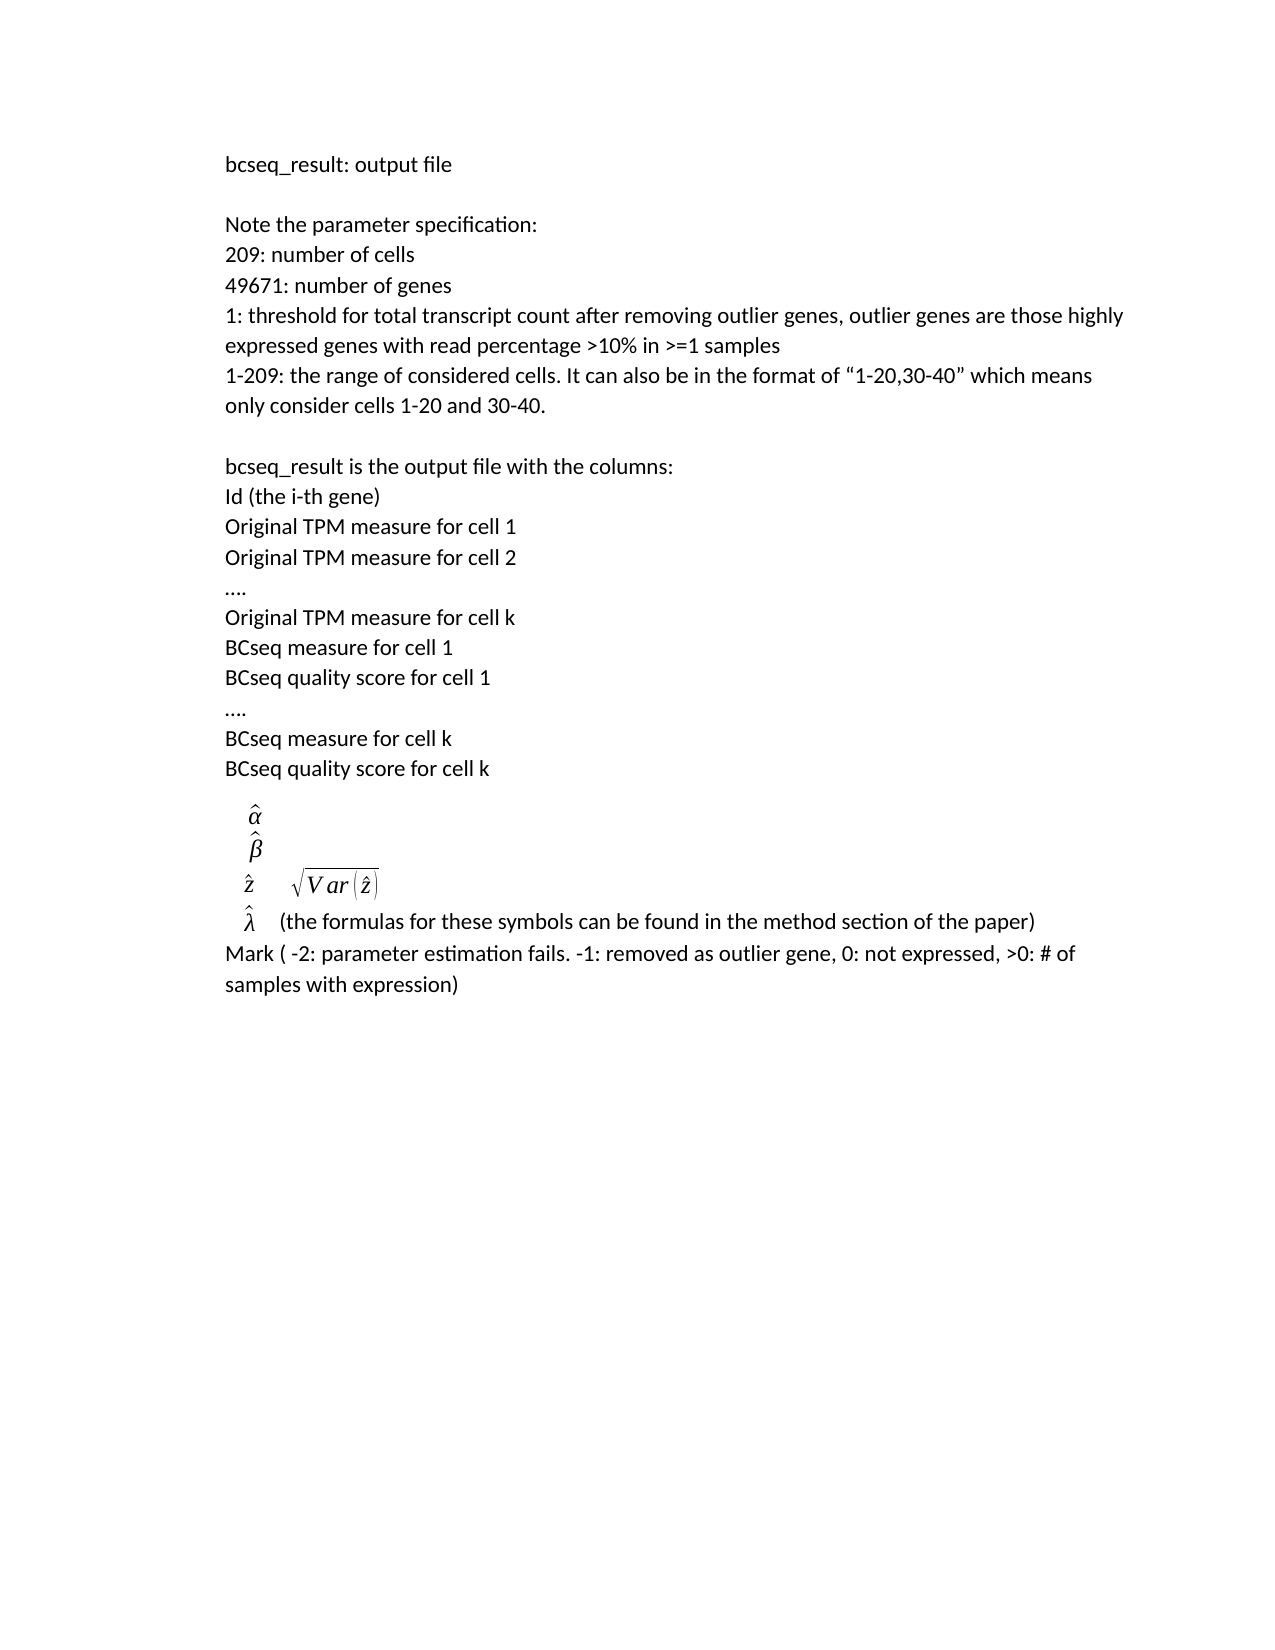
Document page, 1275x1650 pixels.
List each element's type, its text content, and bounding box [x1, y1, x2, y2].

list BCseq quality score for cell 1 [225, 663, 1125, 692]
list BCseq measure for cell 1 [225, 633, 1125, 661]
list Original TPM measure for cell k [225, 603, 1125, 631]
list Note the parameter specification: [225, 210, 1125, 238]
list BCseq quality score for cell k [225, 754, 1125, 782]
list bcseq_result: output file [225, 150, 1125, 178]
list 209: number of cells [225, 241, 1125, 269]
list 49671: number of genes 1: threshold for total transcript count after removing outlier genes, outlier genes are those highly expressed genes with read percentage >10% in >=1 samples [225, 271, 1125, 359]
list …. [225, 573, 1125, 601]
list Id (the i-th gene) [225, 482, 1125, 510]
list 1-209: the range of considered cells. It can also be in the format of “1-20,30-40” which means only consider cells 1-20 and 30-40. bcseq_result is the output file with the columns: [225, 361, 1125, 480]
list (the formulas for these symbols can be found in the method section of the paper) [225, 904, 1125, 937]
list Original TPM measure for cell 2 [225, 543, 1125, 571]
list BCseq measure for cell k [225, 724, 1125, 752]
list …. [225, 694, 1125, 722]
list Original TPM measure for cell 1 [225, 512, 1125, 541]
list Mark ( -2: parameter estimation fails. -1: removed as outlier gene, 0: not expressed, >0: # of samples with expression) [225, 939, 1125, 998]
